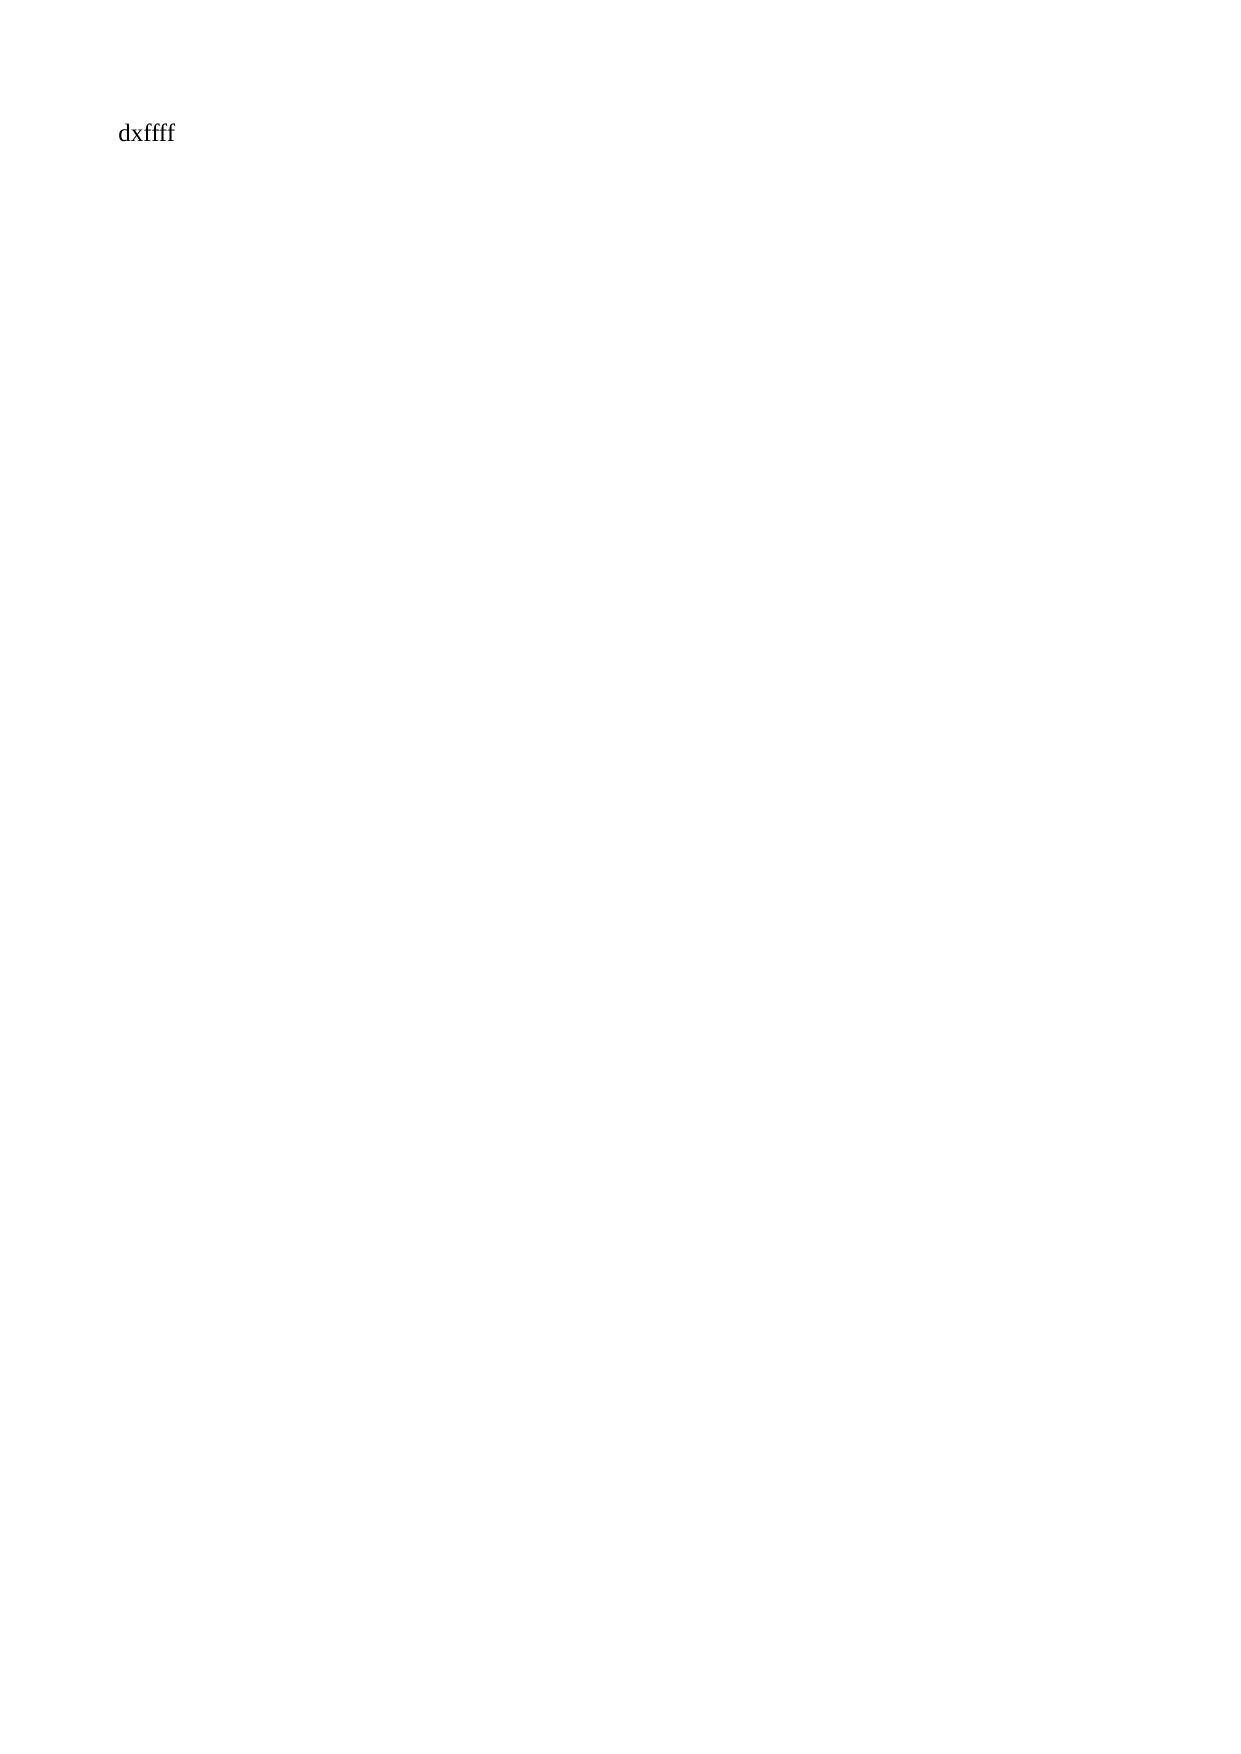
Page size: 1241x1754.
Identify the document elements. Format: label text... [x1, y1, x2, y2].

text dxffff [118, 118, 1122, 147]
